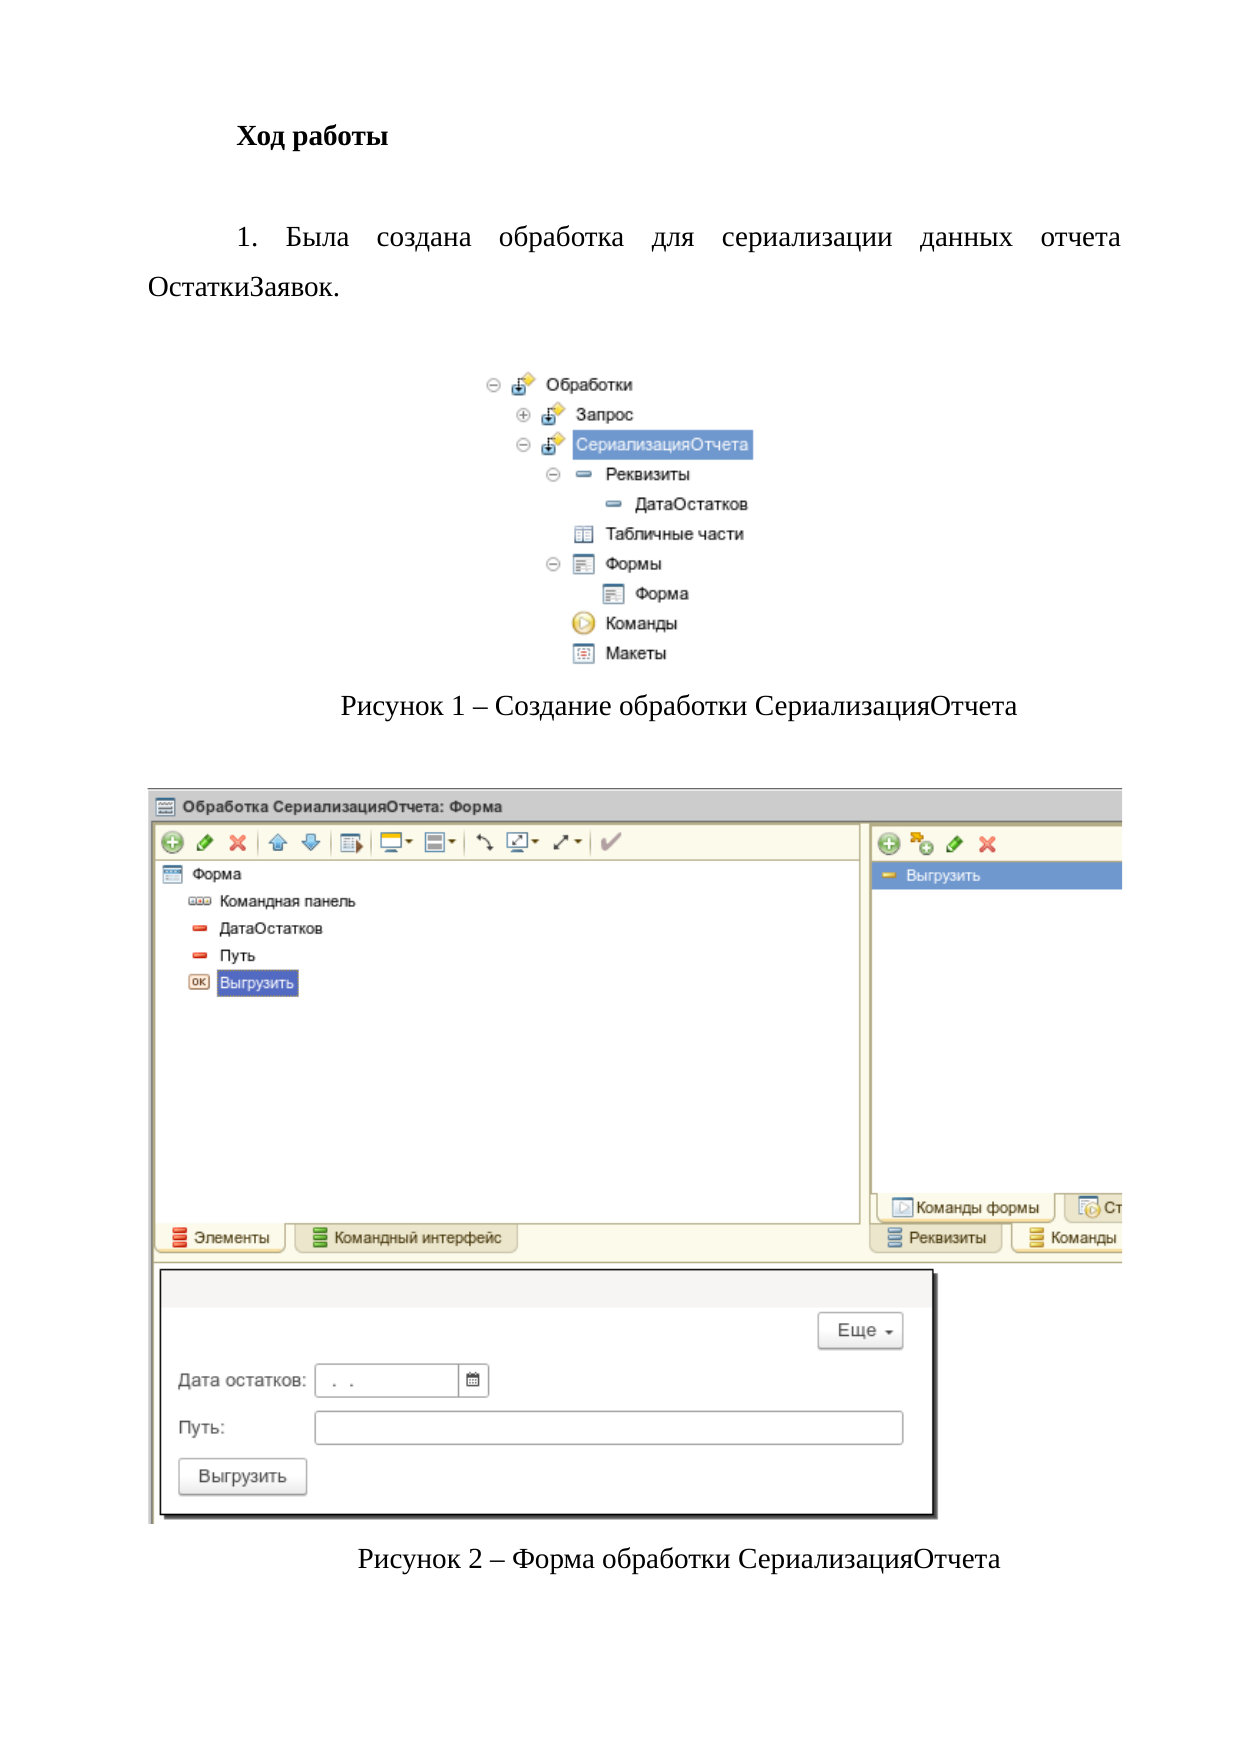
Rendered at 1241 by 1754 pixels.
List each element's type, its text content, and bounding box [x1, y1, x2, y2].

picture [147, 788, 1123, 1524]
picture [479, 369, 791, 672]
text Рисунок 1 – Создание обработки СериализацияОтчета [148, 370, 1122, 722]
text Рисунок 2 – Форма обработки СериализацияОтчета [148, 1524, 1122, 1574]
text Ход работы [148, 118, 1122, 152]
text 1. Была создана обработка для сериализации данных отчета ОстаткиЗаявок. [148, 219, 1122, 303]
